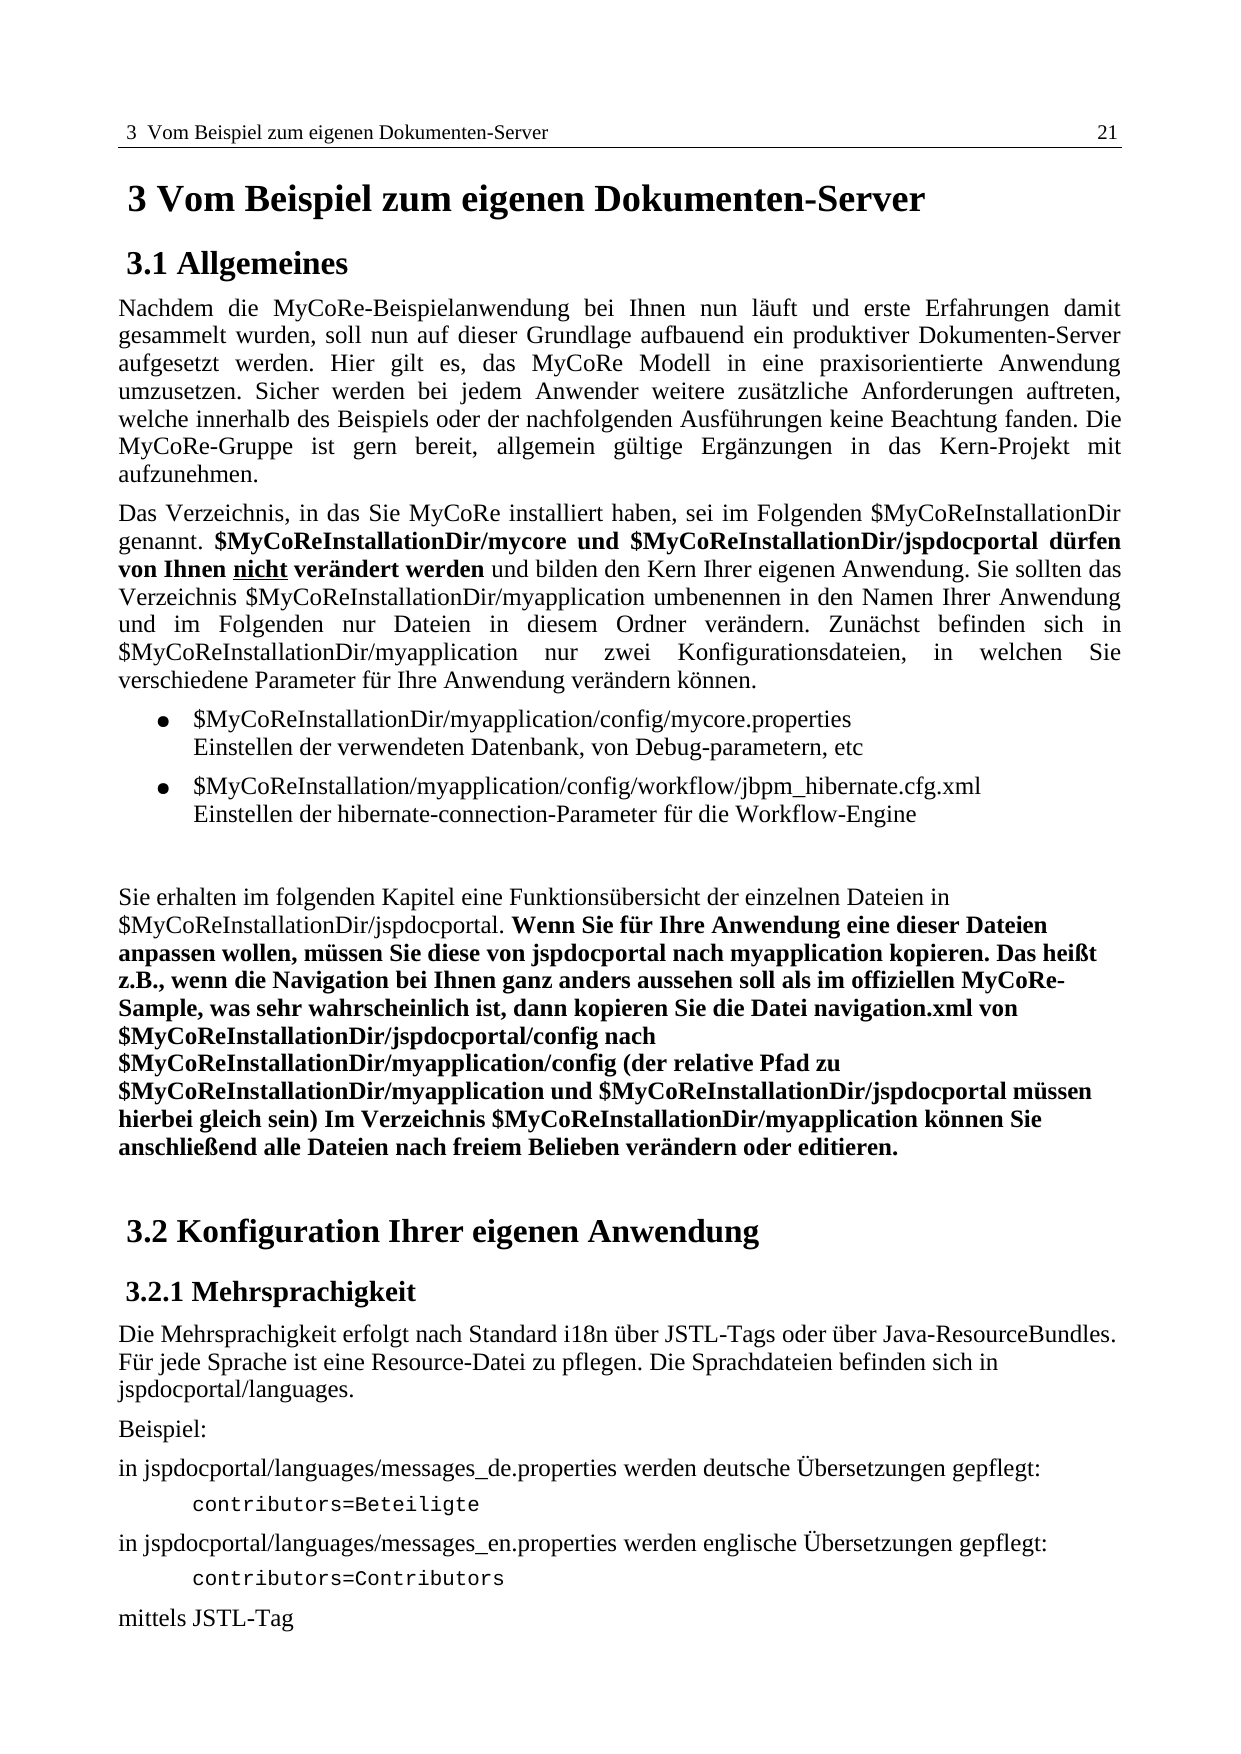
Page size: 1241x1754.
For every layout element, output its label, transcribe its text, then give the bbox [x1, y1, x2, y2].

text in jspdocportal/languages/messages_en.properties werden englische Übersetzungen gepflegt: [118, 1529, 1122, 1557]
text Sie erhalten im folgenden Kapitel eine Funktionsübersicht der einzelnen Dateien in $MyCoReInstallationDir/jspdocportal. Wenn Sie für Ihre Anwendung eine dieser Dateien anpassen wollen, müssen Sie diese von jspdocportal nach myapplication kopieren. Das heißt z.B., wenn die Navigation bei Ihnen ganz anders aussehen soll als im offiziellen MyCoRe-Sample, was sehr wahrscheinlich ist, dann kopieren Sie die Datei navigation.xml von $MyCoReInstallationDir/jspdocportal/config nach $MyCoReInstallationDir/myapplication/config (der relative Pfad zu $MyCoReInstallationDir/myapplication und $MyCoReInstallationDir/jspdocportal müssen hierbei gleich sein) Im Verzeichnis $MyCoReInstallationDir/myapplication können Sie anschließend alle Dateien nach freiem Belieben verändern oder editieren. [118, 883, 1122, 1160]
text contributors=Beteiligte [118, 1494, 1122, 1517]
subtitle Mehrsprachigkeit [118, 1275, 1122, 1307]
text Die Mehrsprachigkeit erfolgt nach Standard i18n über JSTL-Tags oder über Java-ResourceBundles. Für jede Sprache ist eine Resource-Datei zu pflegen. Die Sprachdateien befinden sich in jspdocportal/languages. [118, 1320, 1122, 1403]
list $MyCoReInstallationDir/myapplication/config/mycore.properties Einstellen der verwendeten Datenbank, von Debug-parametern, etc [156, 705, 1122, 761]
text mittels JSTL-Tag [118, 1604, 1122, 1632]
text Nachdem die MyCoRe-Beispielanwendung bei Ihnen nun läuft und erste Erfahrungen damit gesammelt wurden, soll nun auf dieser Grundlage aufbauend ein produktiver Dokumenten-Server aufgesetzt werden. Hier gilt es, das MyCoRe Modell in eine praxisorientierte Anwendung umzusetzen. Sicher werden bei jedem Anwender weitere zusätzliche Anforderungen auftreten, welche innerhalb des Beispiels oder der nachfolgenden Ausführungen keine Beachtung fanden. Die MyCoRe-Gruppe ist gern bereit, allgemein gültige Ergänzungen in das Kern-Projekt mit aufzunehmen. [118, 294, 1122, 488]
text Beispiel: [118, 1415, 1122, 1442]
text contributors=Contributors [118, 1568, 1122, 1592]
text in jspdocportal/languages/messages_de.properties werden deutsche Übersetzungen gepflegt: [118, 1454, 1122, 1482]
text Das Verzeichnis, in das Sie MyCoRe installiert haben, sei im Folgenden $MyCoReInstallationDir genannt. $MyCoReInstallationDir/mycore und $MyCoReInstallationDir/jspdocportal dürfen von Ihnen nicht verändert werden und bilden den Kern Ihrer eigenen Anwendung. Sie sollten das Verzeichnis $MyCoReInstallationDir/myapplication umbenennen in den Namen Ihrer Anwendung und im Folgenden nur Dateien in diesem Ordner verändern. Zunächst befinden sich in $MyCoReInstallationDir/myapplication nur zwei Konfigurationsdateien, in welchen Sie verschiedene Parameter für Ihre Anwendung verändern können. [118, 499, 1122, 693]
list $MyCoReInstallation/myapplication/config/workflow/jbpm_hibernate.cfg.xml Einstellen der hibernate-connection-Parameter für die Workflow-Engine [156, 772, 1122, 828]
subtitle Allgemeines [118, 244, 1122, 281]
subtitle Vom Beispiel zum eigenen Dokumenten-Server [118, 177, 1122, 219]
subtitle Konfiguration Ihrer eigenen Anwendung [118, 1213, 1122, 1250]
